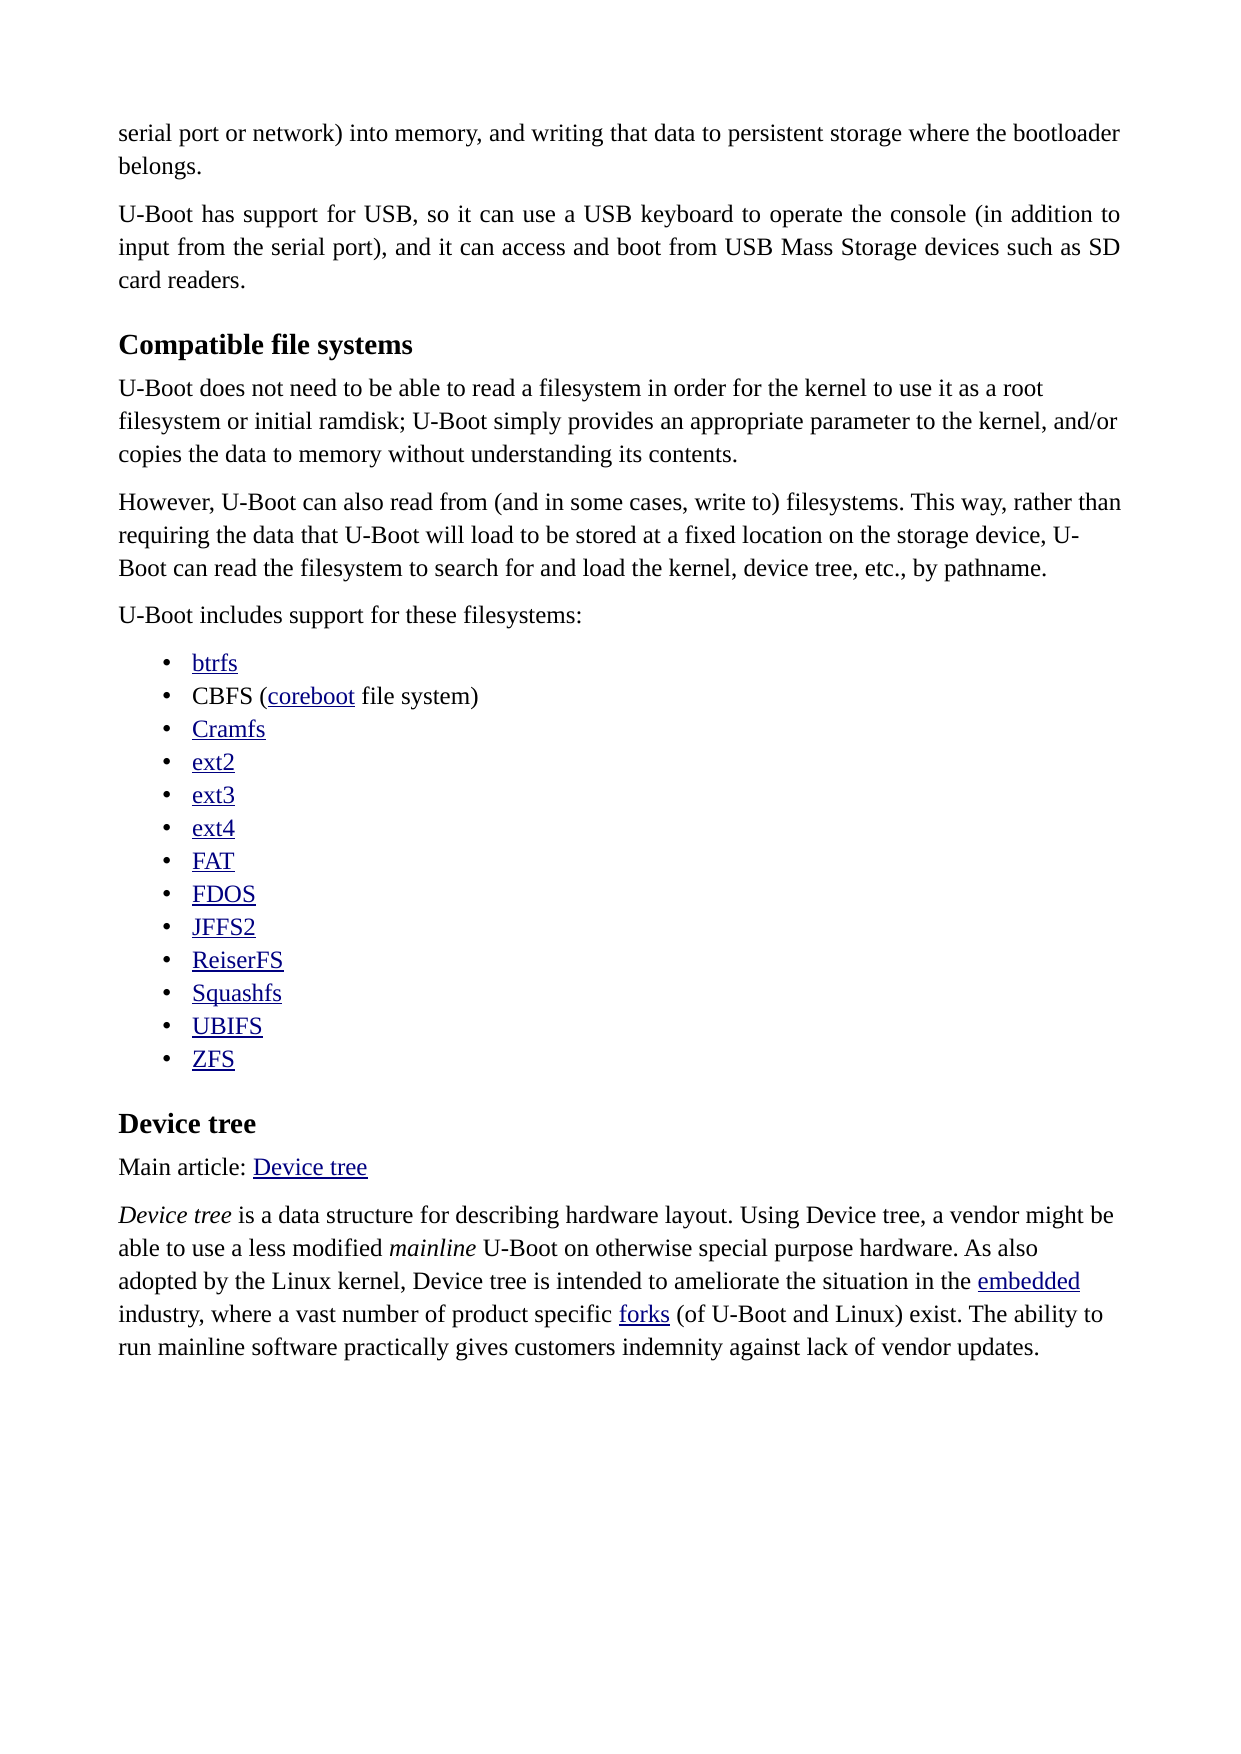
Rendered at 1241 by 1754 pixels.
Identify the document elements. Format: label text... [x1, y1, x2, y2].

list ReiserFS [162, 945, 1122, 974]
list ZFS [162, 1044, 1122, 1073]
list ext2 [162, 747, 1122, 776]
text U-Boot includes support for these filesystems: [118, 600, 1122, 629]
list CBFS (coreboot file system) [162, 681, 1122, 710]
list FAT [162, 846, 1122, 875]
text serial port or network) into memory, and writing that data to persistent storage where the bootloader belongs. [118, 118, 1122, 180]
subtitle Device tree [118, 1106, 1122, 1140]
list Squashfs [162, 978, 1122, 1007]
text However, U-Boot can also read from (and in some cases, write to) filesystems. This way, rather than requiring the data that U-Boot will load to be stored at a fixed location on the storage device, U-Boot can read the filesystem to search for and load the kernel, device tree, etc., by pathname. [118, 487, 1122, 581]
list ext3 [162, 780, 1122, 809]
list Cramfs [162, 714, 1122, 743]
text U-Boot does not need to be able to read a filesystem in order for the kernel to use it as a root filesystem or initial ramdisk; U-Boot simply provides an appropriate parameter to the kernel, and/or copies the data to memory without understanding its contents. [118, 373, 1122, 468]
list FDOS [162, 879, 1122, 908]
text Main article: Device tree [118, 1152, 1122, 1181]
list UBIFS [162, 1011, 1122, 1040]
list btrfs [162, 648, 1122, 677]
text Device tree is a data structure for describing hardware layout. Using Device tree, a vendor might be able to use a less modified mainline U-Boot on otherwise special purpose hardware. As also adopted by the Linux kernel, Device tree is intended to ameliorate the situation in the embedded industry, where a vast number of product specific forks (of U-Boot and Linux) exist. The ability to run mainline software practically gives customers indemnity against lack of vendor updates. [118, 1200, 1122, 1361]
list ext4 [162, 813, 1122, 842]
subtitle Compatible file systems [118, 327, 1122, 361]
text U-Boot has support for USB, so it can use a USB keyboard to operate the console (in addition to input from the serial port), and it can access and boot from USB Mass Storage devices such as SD card readers. [118, 199, 1122, 293]
list JFFS2 [162, 912, 1122, 941]
